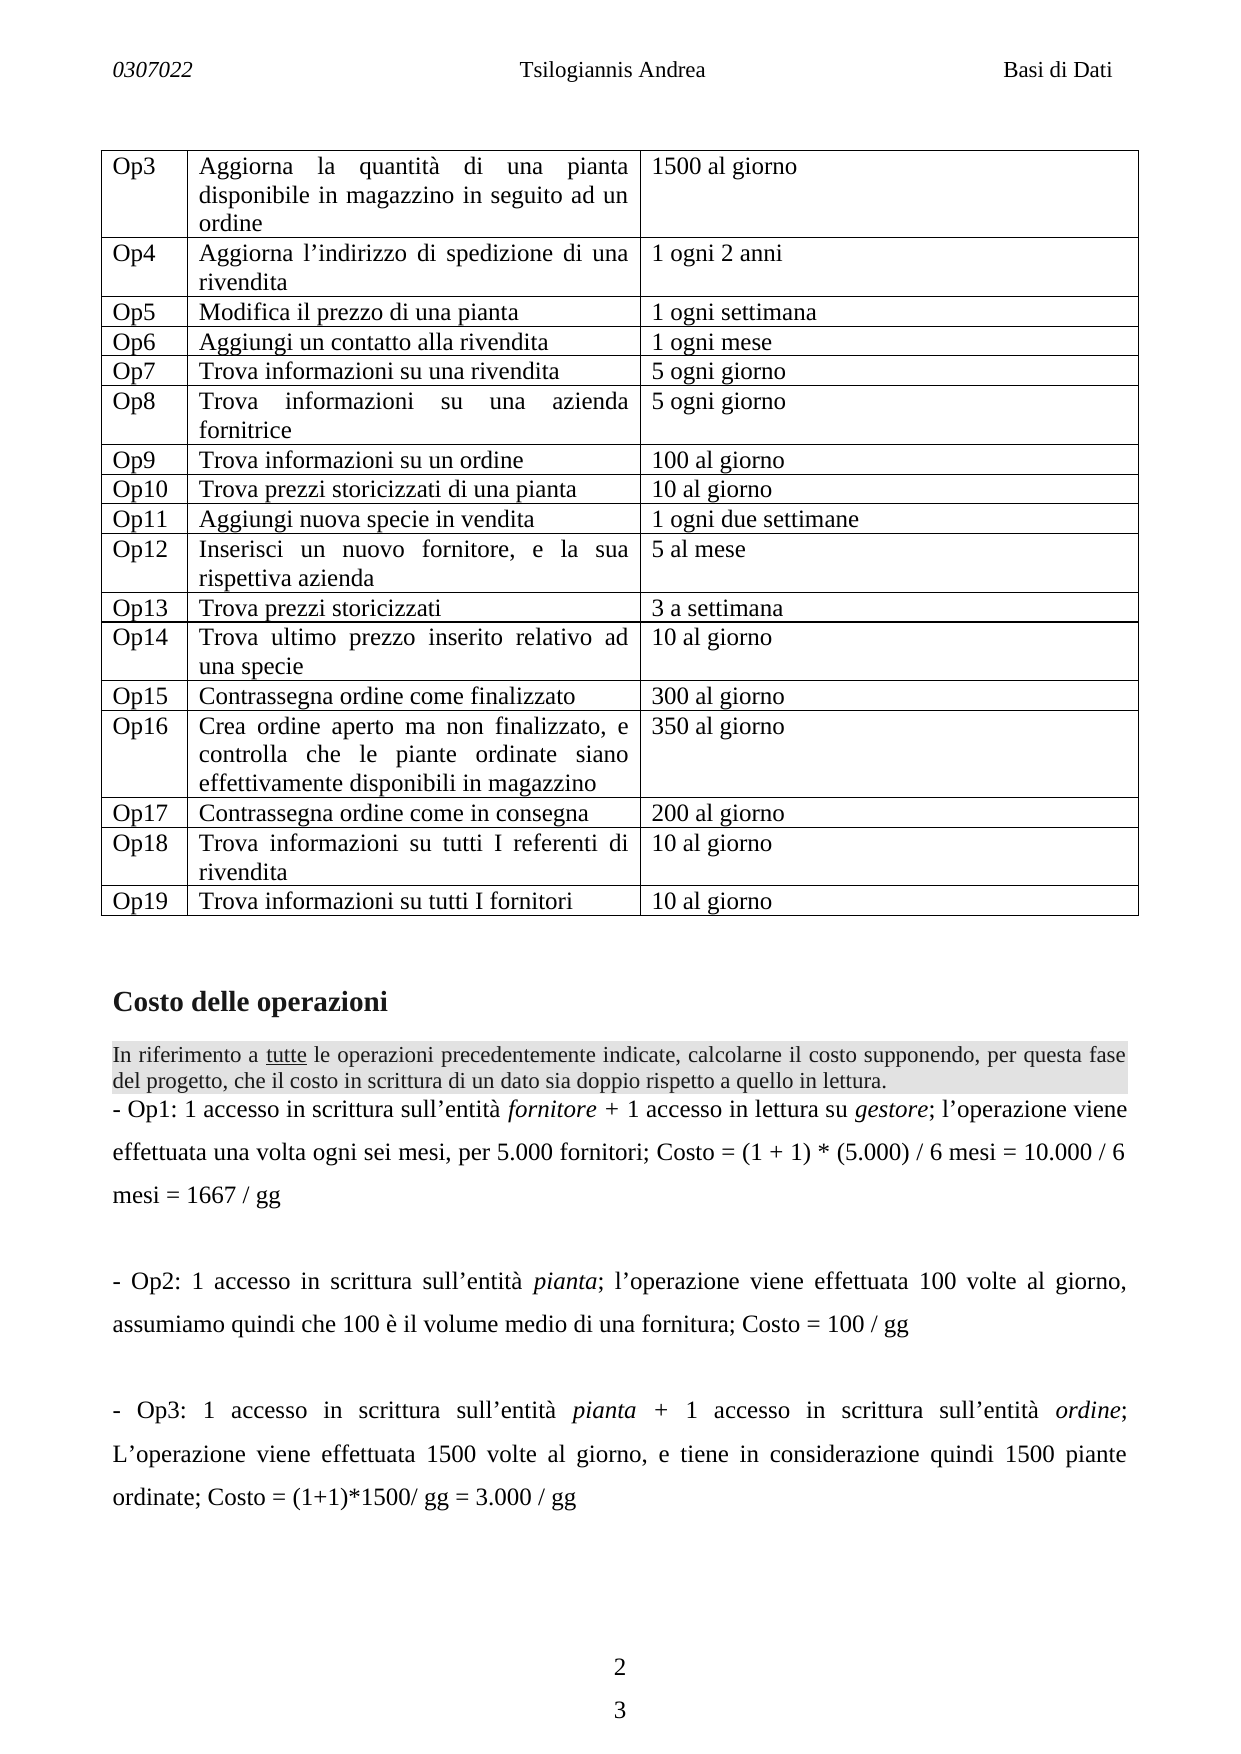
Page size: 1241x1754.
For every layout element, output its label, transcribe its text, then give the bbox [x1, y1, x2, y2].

table_cell Trova informazioni su una rivendita [188, 356, 640, 385]
table_cell 5 ogni giorno [641, 386, 1138, 444]
table_cell Op13 [102, 593, 187, 621]
table_cell Trova informazioni su tutti I fornitori [188, 886, 640, 915]
table_cell Inserisci un nuovo fornitore, e la sua rispettiva azienda [188, 534, 640, 592]
table_cell 10 al giorno [641, 623, 1138, 680]
table_cell Trova ultimo prezzo inserito relativo ad una specie [188, 623, 640, 680]
table_cell 1 ogni mese [641, 327, 1138, 355]
table_cell Op12 [102, 534, 187, 592]
text - Op2: 1 accesso in scrittura sull’entità pianta; l’operazione viene effettuata 100 volte al giorno, assumiamo quindi che 100 è il volume medio di una fornitura; Costo = 100 / gg [112, 1266, 1128, 1338]
text In riferimento a tutte le operazioni precedentemente indicate, calcolarne il costo supponendo, per questa fase del progetto, che il costo in scrittura di un dato sia doppio rispetto a quello in lettura. [112, 1041, 1128, 1094]
subtitle Costo delle operazioni [112, 984, 1128, 1018]
table_cell 5 ogni giorno [641, 356, 1138, 385]
table_cell 1 ogni due settimane [641, 504, 1138, 533]
table_cell Op11 [102, 504, 187, 533]
table_cell Aggiungi un contatto alla rivendita [188, 327, 640, 355]
table_cell 100 al giorno [641, 445, 1138, 473]
table_cell Op15 [102, 681, 187, 710]
table_cell Op3 [102, 151, 187, 237]
table_cell Contrassegna ordine come in consegna [188, 798, 640, 827]
text - Op3: 1 accesso in scrittura sull’entità pianta + 1 accesso in scrittura sull’entità ordine; L’operazione viene effettuata 1500 volte al giorno, e tiene in considerazione quindi 1500 piante ordinate; Costo = (1+1)*1500/ gg = 3.000 / gg [112, 1396, 1128, 1511]
table_cell Op19 [102, 886, 187, 915]
table_cell 5 al mese [641, 534, 1138, 592]
table_cell Op14 [102, 623, 187, 680]
table_cell 350 al giorno [641, 711, 1138, 797]
table_cell 10 al giorno [641, 886, 1138, 915]
table_cell Aggiungi nuova specie in vendita [188, 504, 640, 533]
table_cell Aggiorna la quantità di una pianta disponibile in magazzino in seguito ad un ordine [188, 151, 640, 237]
table_cell Aggiorna l’indirizzo di spedizione di una rivendita [188, 238, 640, 296]
text - Op1: 1 accesso in scrittura sull’entità fornitore + 1 accesso in lettura su gestore; l’operazione viene effettuata una volta ogni sei mesi, per 5.000 fornitori; Costo = (1 + 1) * (5.000) / 6 mesi = 10.000 / 6 mesi = 1667 / gg [112, 1094, 1128, 1209]
table_cell Op9 [102, 445, 187, 473]
table_cell Trova prezzi storicizzati di una pianta [188, 475, 640, 503]
table_cell 1 ogni settimana [641, 297, 1138, 326]
table_cell Trova informazioni su una azienda fornitrice [188, 386, 640, 444]
table_cell 10 al giorno [641, 828, 1138, 885]
table_cell 200 al giorno [641, 798, 1138, 827]
table_cell Trova prezzi storicizzati [188, 593, 640, 621]
table_cell Modifica il prezzo di una pianta [188, 297, 640, 326]
table_cell Op17 [102, 798, 187, 827]
table_cell Trova informazioni su un ordine [188, 445, 640, 473]
table_cell Crea ordine aperto ma non finalizzato, e controlla che le piante ordinate siano effettivamente disponibili in magazzino [188, 711, 640, 797]
table_cell Op4 [102, 238, 187, 296]
table_cell Op6 [102, 327, 187, 355]
table_cell Op18 [102, 828, 187, 885]
table_cell Op16 [102, 711, 187, 797]
table_cell Op5 [102, 297, 187, 326]
table_cell 1 ogni 2 anni [641, 238, 1138, 296]
table_cell Op10 [102, 475, 187, 503]
table_cell Contrassegna ordine come finalizzato [188, 681, 640, 710]
table_cell 10 al giorno [641, 475, 1138, 503]
table_cell 300 al giorno [641, 681, 1138, 710]
table_cell Op7 [102, 356, 187, 385]
table_cell 3 a settimana [641, 593, 1138, 621]
table_cell Trova informazioni su tutti I referenti di rivendita [188, 828, 640, 885]
table_cell 1500 al giorno [641, 151, 1138, 237]
table_cell Op8 [102, 386, 187, 444]
